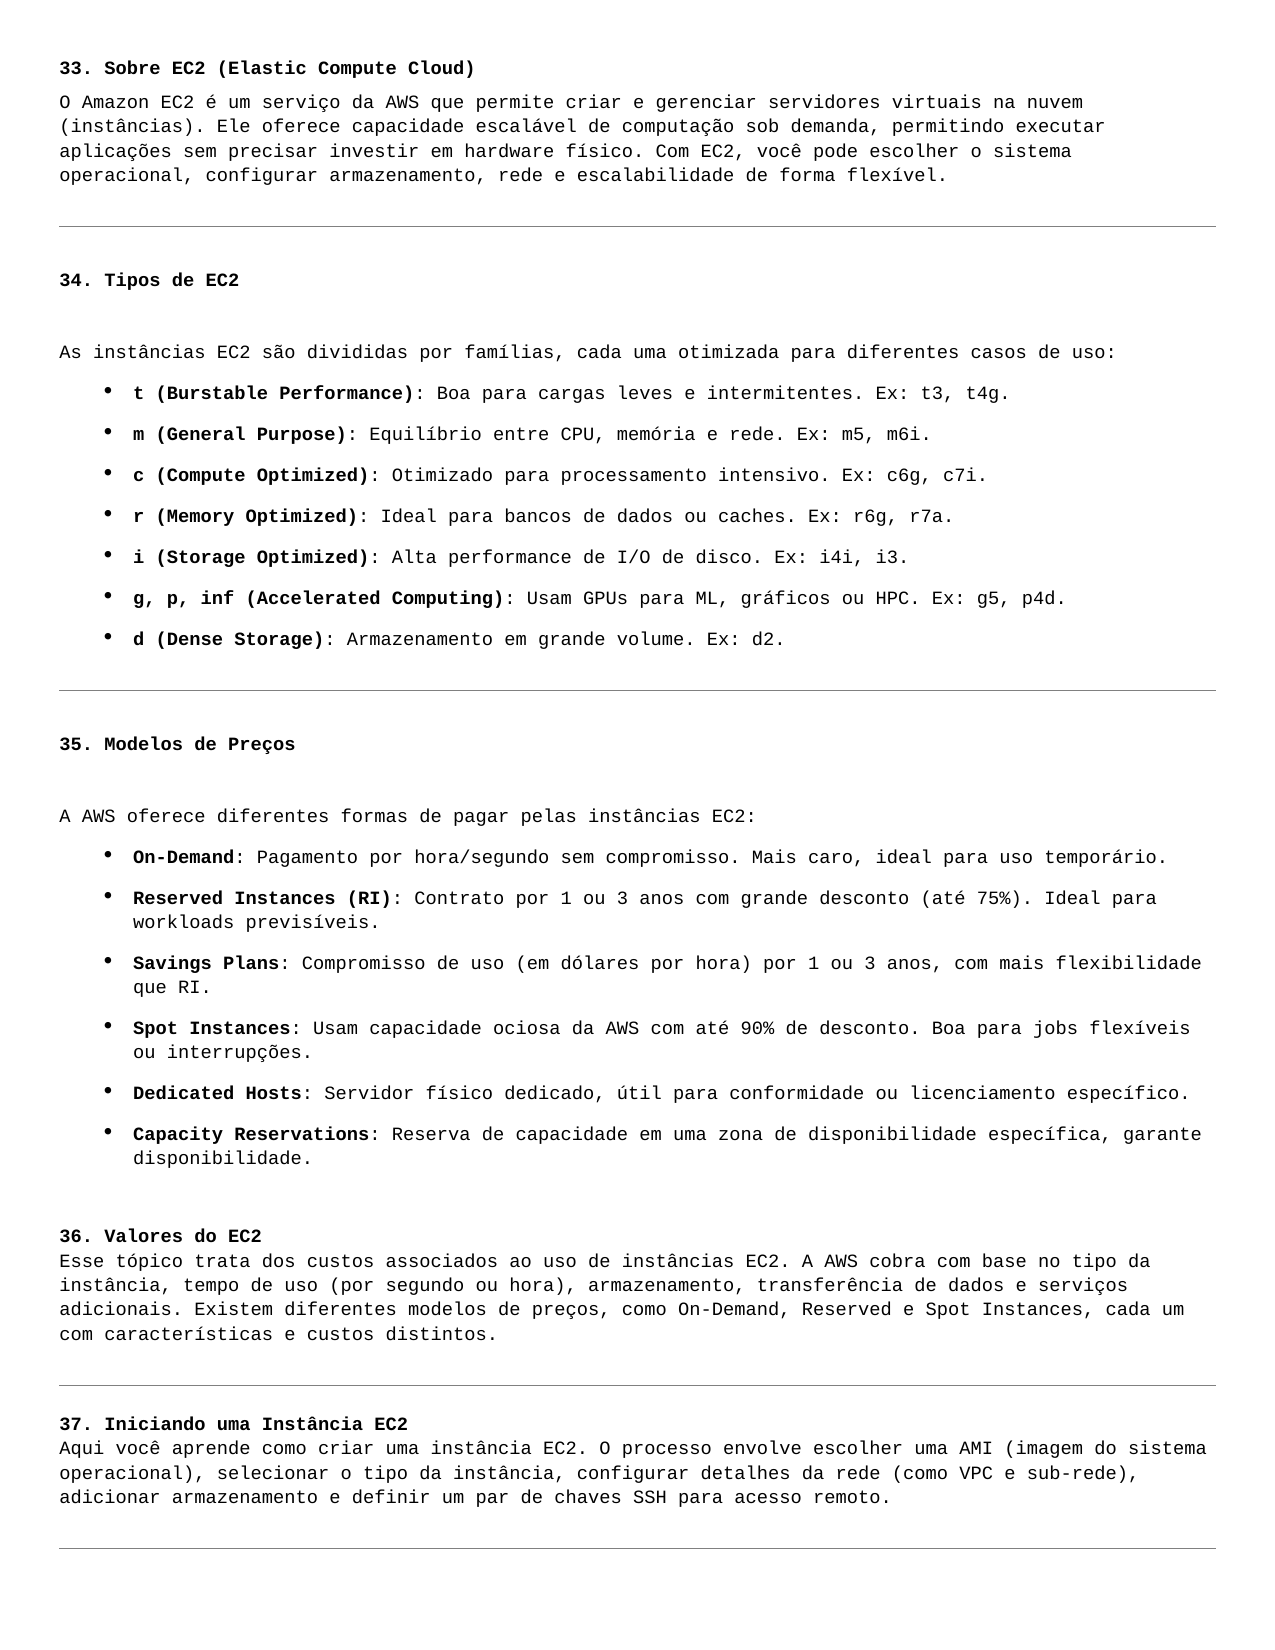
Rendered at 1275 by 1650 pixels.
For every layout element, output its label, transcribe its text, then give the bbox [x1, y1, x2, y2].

text 36. Valores do EC2 Esse tópico trata dos custos associados ao uso de instâncias EC2. A AWS cobra com base no tipo da instância, tempo de uso (por segundo ou hora), armazenamento, transferência de dados e serviços adicionais. Existem diferentes modelos de preços, como On-Demand, Reserved e Spot Instances, cada um com características e custos distintos. [59, 1227, 1216, 1346]
subtitle 34. Tipos de EC2 [59, 271, 1216, 292]
text A AWS oferece diferentes formas de pagar pelas instâncias EC2: [59, 807, 1216, 828]
list g, p, inf (Accelerated Computing): Usam GPUs para ML, gráficos ou HPC. Ex: g5, p4d. [103, 587, 1216, 610]
list c (Compute Optimized): Otimizado para processamento intensivo. Ex: c6g, c7i. [103, 464, 1216, 487]
text As instâncias EC2 são divididas por famílias, cada uma otimizada para diferentes casos de uso: [59, 343, 1216, 364]
list Dedicated Hosts: Servidor físico dedicado, útil para conformidade ou licenciamento específico. [103, 1082, 1216, 1105]
list t (Burstable Performance): Boa para cargas leves e intermitentes. Ex: t3, t4g. [103, 382, 1216, 405]
list d (Dense Storage): Armazenamento em grande volume. Ex: d2. [103, 628, 1216, 651]
list r (Memory Optimized): Ideal para bancos de dados ou caches. Ex: r6g, r7a. [103, 505, 1216, 528]
list i (Storage Optimized): Alta performance de I/O de disco. Ex: i4i, i3. [103, 546, 1216, 569]
subtitle 33. Sobre EC2 (Elastic Compute Cloud) [59, 59, 1216, 80]
subtitle 35. Modelos de Preços [59, 734, 1216, 756]
list Spot Instances: Usam capacidade ociosa da AWS com até 90% de desconto. Boa para jobs flexíveis ou interrupções. [103, 1017, 1216, 1064]
list On-Demand: Pagamento por hora/segundo sem compromisso. Mais caro, ideal para uso temporário. [103, 846, 1216, 869]
text O Amazon EC2 é um serviço da AWS que permite criar e gerenciar servidores virtuais na nuvem (instâncias). Ele oferece capacidade escalável de computação sob demanda, permitindo executar aplicações sem precisar investir em hardware físico. Com EC2, você pode escolher o sistema operacional, configurar armazenamento, rede e escalabilidade de forma flexível. [59, 93, 1216, 187]
text 37. Iniciando uma Instância EC2 Aqui você aprende como criar uma instância EC2. O processo envolve escolher uma AMI (imagem do sistema operacional), selecionar o tipo da instância, configurar detalhes da rede (como VPC e sub-rede), adicionar armazenamento e definir um par de chaves SSH para acesso remoto. [59, 1415, 1216, 1509]
list Savings Plans: Compromisso de uso (em dólares por hora) por 1 ou 3 anos, com mais flexibilidade que RI. [103, 952, 1216, 999]
list m (General Purpose): Equilíbrio entre CPU, memória e rede. Ex: m5, m6i. [103, 423, 1216, 446]
list Reserved Instances (RI): Contrato por 1 ou 3 anos com grande desconto (até 75%). Ideal para workloads previsíveis. [103, 887, 1216, 934]
list Capacity Reservations: Reserva de capacidade em uma zona de disponibilidade específica, garante disponibilidade. [103, 1123, 1216, 1170]
